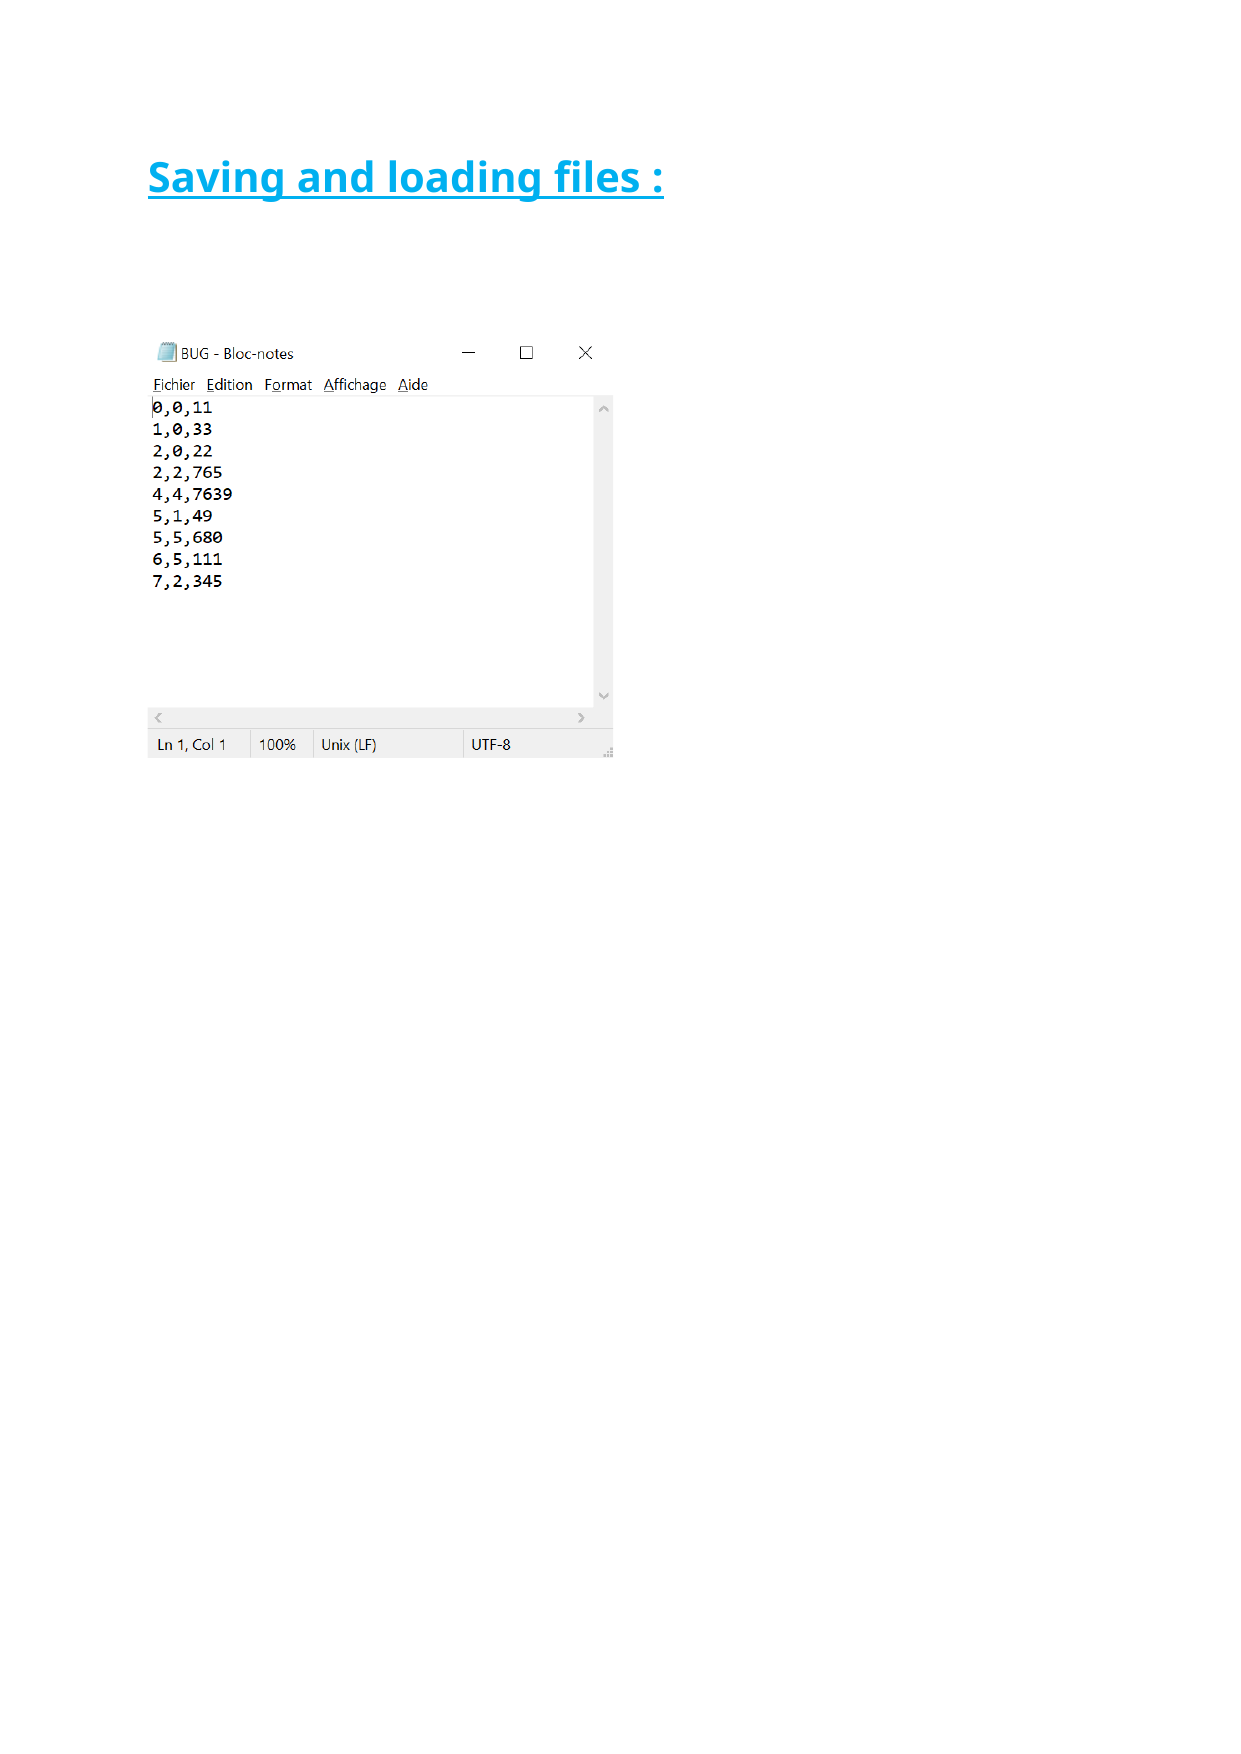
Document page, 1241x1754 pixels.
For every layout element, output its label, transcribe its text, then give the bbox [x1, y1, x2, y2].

subtitle Saving and loading files : [148, 148, 1093, 204]
